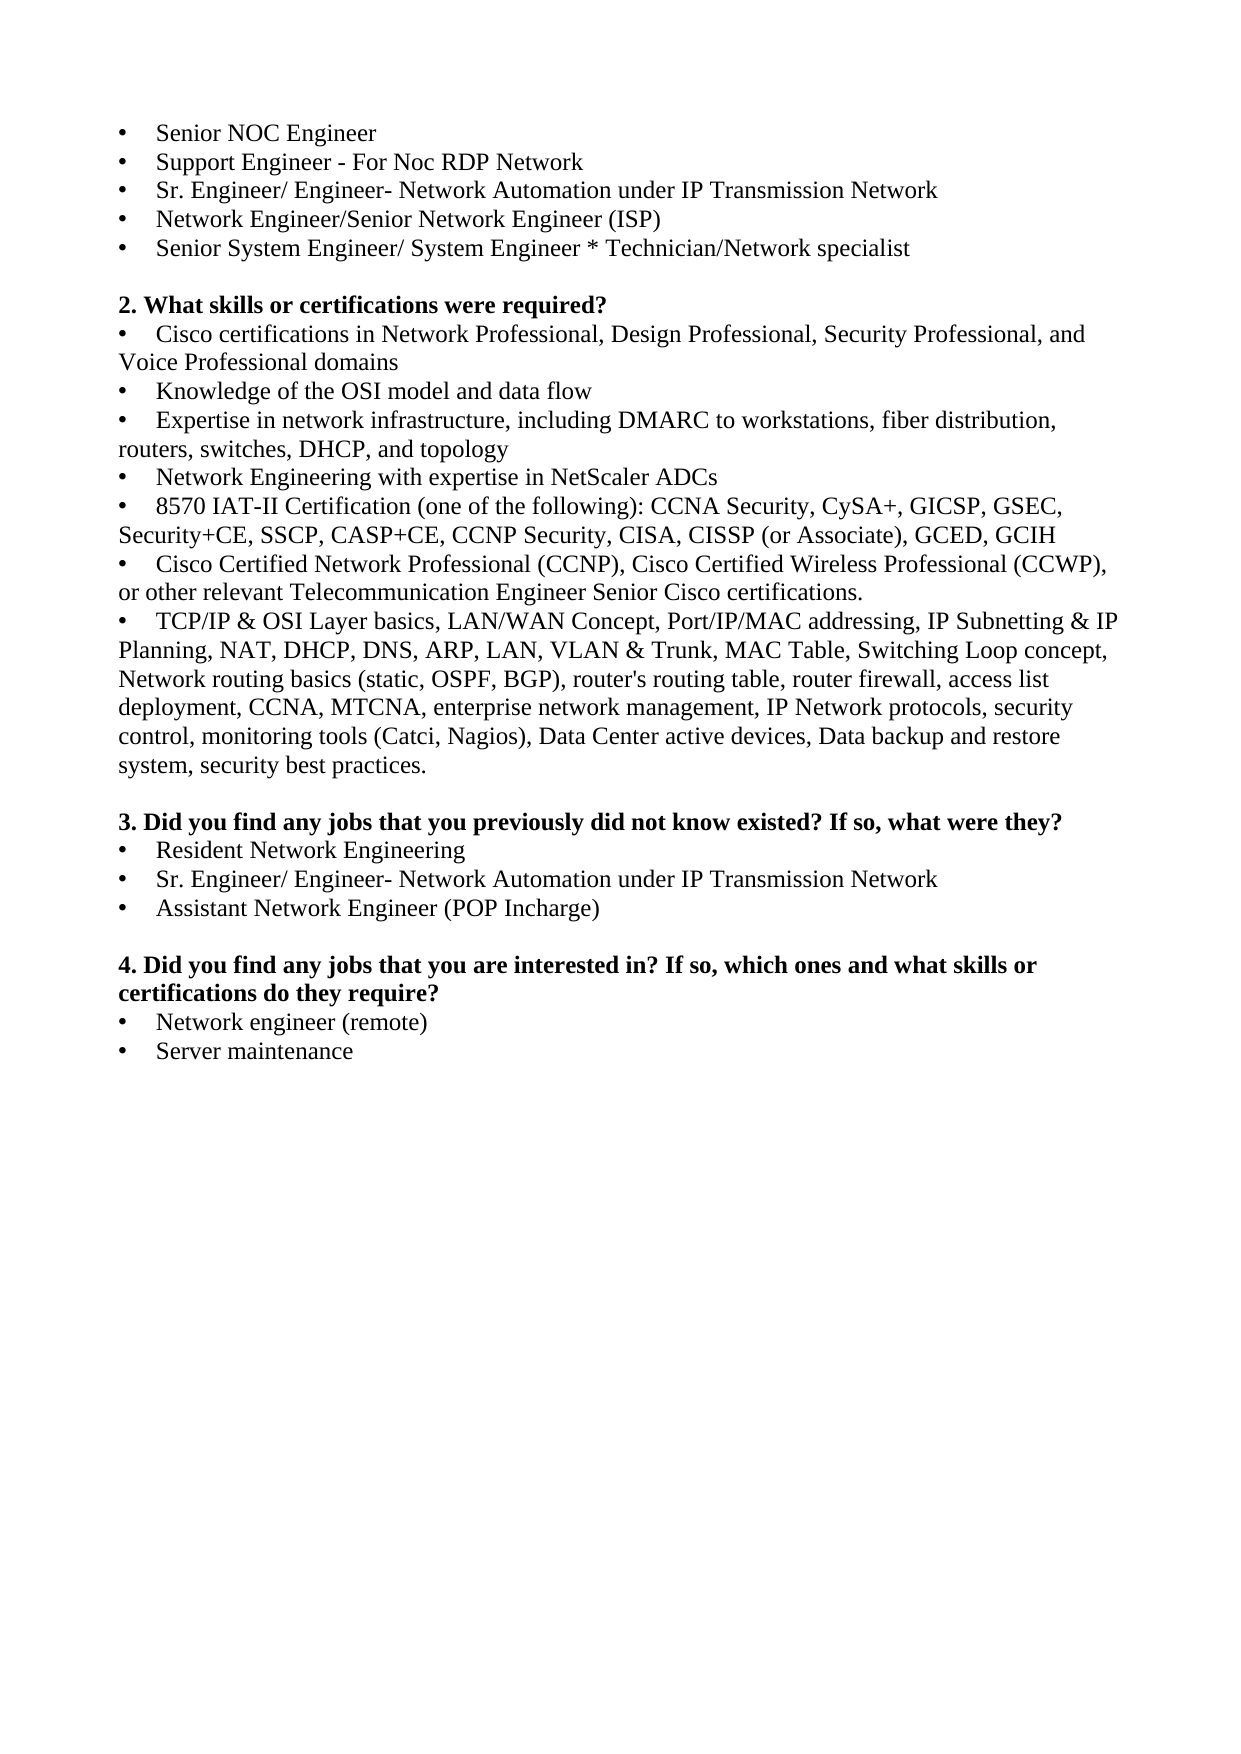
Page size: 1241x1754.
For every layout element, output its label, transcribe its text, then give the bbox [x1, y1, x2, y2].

list 8570 IAT-II Certification (one of the following): CCNA Security, CySA+, GICSP, GSEC, Security+CE, SSCP, CASP+CE, CCNP Security, CISA, CISSP (or Associate), GCED, GCIH [81, 491, 1122, 549]
list Senior NOC Engineer [81, 118, 1122, 147]
list Network Engineer/Senior Network Engineer (ISP) [81, 204, 1122, 233]
list Expertise in network infrastructure, including DMARC to workstations, fiber distribution, routers, switches, DHCP, and topology [81, 405, 1122, 462]
text 3. Did you find any jobs that you previously did not know existed? If so, what were they? [118, 807, 1122, 835]
list Knowledge of the OSI model and data flow [81, 376, 1122, 405]
list Sr. Engineer/ Engineer- Network Automation under IP Transmission Network [81, 864, 1122, 893]
list TCP/IP & OSI Layer basics, LAN/WAN Concept, Port/IP/MAC addressing, IP Subnetting & IP Planning, NAT, DHCP, DNS, ARP, LAN, VLAN & Trunk, MAC Table, Switching Loop concept, Network routing basics (static, OSPF, BGP), router's routing table, router firewall, access list deployment, CCNA, MTCNA, enterprise network management, IP Network protocols, security control, monitoring tools (Catci, Nagios), Data Center active devices, Data backup and restore system, security best practices. [81, 606, 1122, 779]
list Resident Network Engineering [81, 835, 1122, 864]
list Support Engineer - For Noc RDP Network [81, 147, 1122, 176]
list Senior System Engineer/ System Engineer * Technician/Network specialist [81, 233, 1122, 262]
text 2. What skills or certifications were required? [118, 290, 1122, 319]
list Network Engineering with expertise in NetScaler ADCs [81, 462, 1122, 491]
list Assistant Network Engineer (POP Incharge) [81, 893, 1122, 922]
list Cisco Certified Network Professional (CCNP), Cisco Certified Wireless Professional (CCWP), or other relevant Telecommunication Engineer Senior Cisco certifications. [81, 549, 1122, 606]
text 4. Did you find any jobs that you are interested in? If so, which ones and what skills or certifications do they require? [118, 950, 1122, 1007]
list Sr. Engineer/ Engineer- Network Automation under IP Transmission Network [81, 176, 1122, 204]
list Cisco certifications in Network Professional, Design Professional, Security Professional, and Voice Professional domains [81, 319, 1122, 376]
list Server maintenance [81, 1036, 1122, 1065]
list Network engineer (remote) [81, 1007, 1122, 1036]
